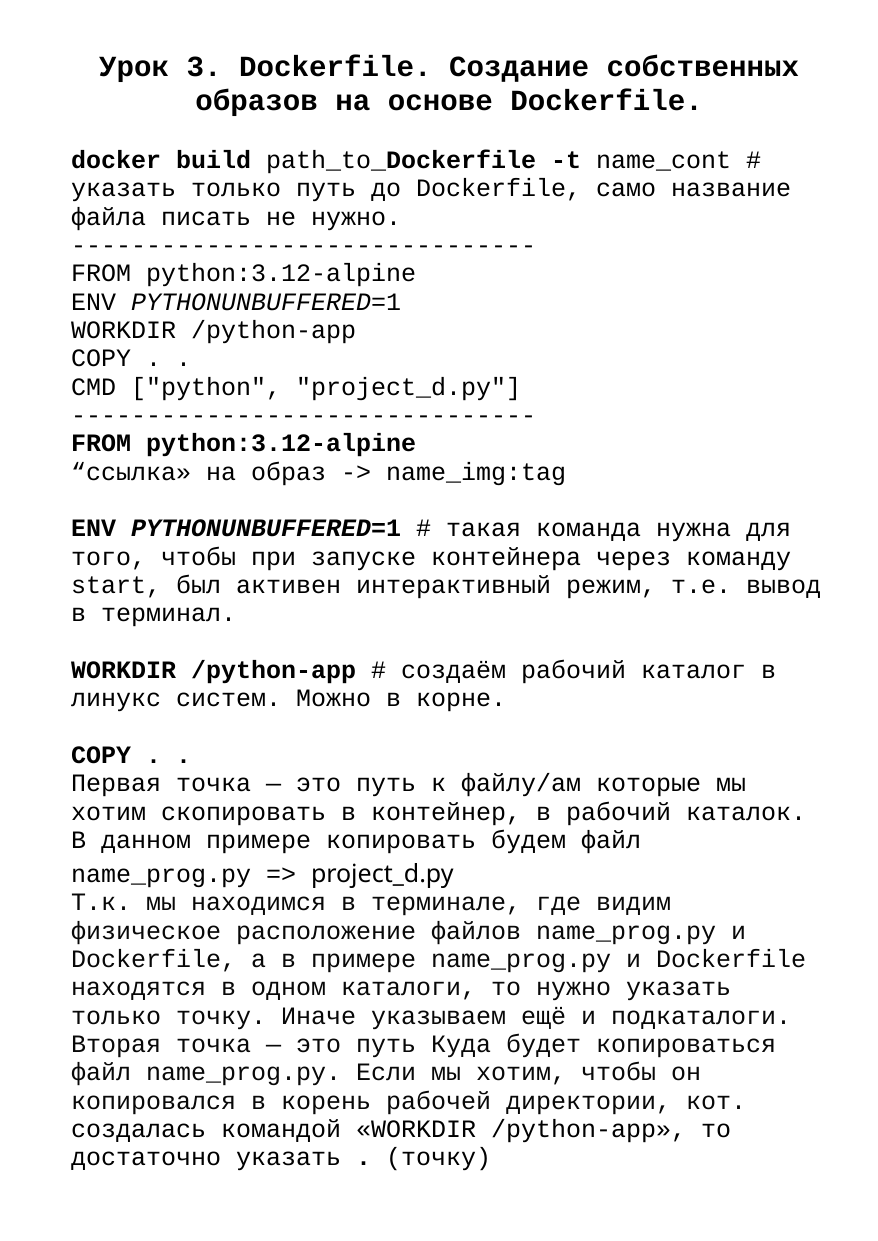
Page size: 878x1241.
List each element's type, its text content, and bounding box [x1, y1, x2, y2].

text FROM python:3.12-alpine ENV PYTHONUNBUFFERED=1 WORKDIR /python-app COPY . . CMD ["python", "project_d.py"] [71, 261, 827, 402]
text “ссылка» на образ -> name_img:tag [71, 459, 827, 487]
text Вторая точка — это путь Куда будет копироваться файл name_prog.py. Если мы хотим, чтобы он копировался в корень рабочей директории, кот. создалась командой «WORKDIR /python-app», то достаточно указать . (точку) [71, 1032, 827, 1173]
text Первая точка — это путь к файлу/ам которые мы хотим скопировать в контейнер, в рабочий каталок. В данном примере копировать будем файл name_prog.py => project_d.py [71, 771, 827, 890]
text Урок 3. Dockerfile. Создание собственных образов на основе Dockerfile. [71, 53, 827, 119]
text Т.к. мы находимся в терминале, где видим физическое расположение файлов name_prog.py и Dockerfile, а в примере name_prog.py и Dockerfile находятся в одном каталоги, то нужно указать только точку. Иначе указываем ещё и подкаталоги. [71, 890, 827, 1032]
text docker build path_to_Dockerfile -t name_cont # указать только путь до Dockerfile, само название файла писать не нужно. [71, 147, 827, 232]
text COPY . . [71, 714, 827, 771]
text FROM python:3.12-alpine [71, 431, 827, 459]
text WORKDIR /python-app # создаём рабочий каталог в линукс систем. Можно в корне. [71, 629, 827, 714]
text ------------------------------- [71, 402, 827, 431]
text ENV PYTHONUNBUFFERED=1 # такая команда нужна для того, чтобы при запуске контейнера через команду start, был активен интерактивный режим, т.е. вывод в терминал. [71, 516, 827, 629]
text ------------------------------- [71, 232, 827, 261]
